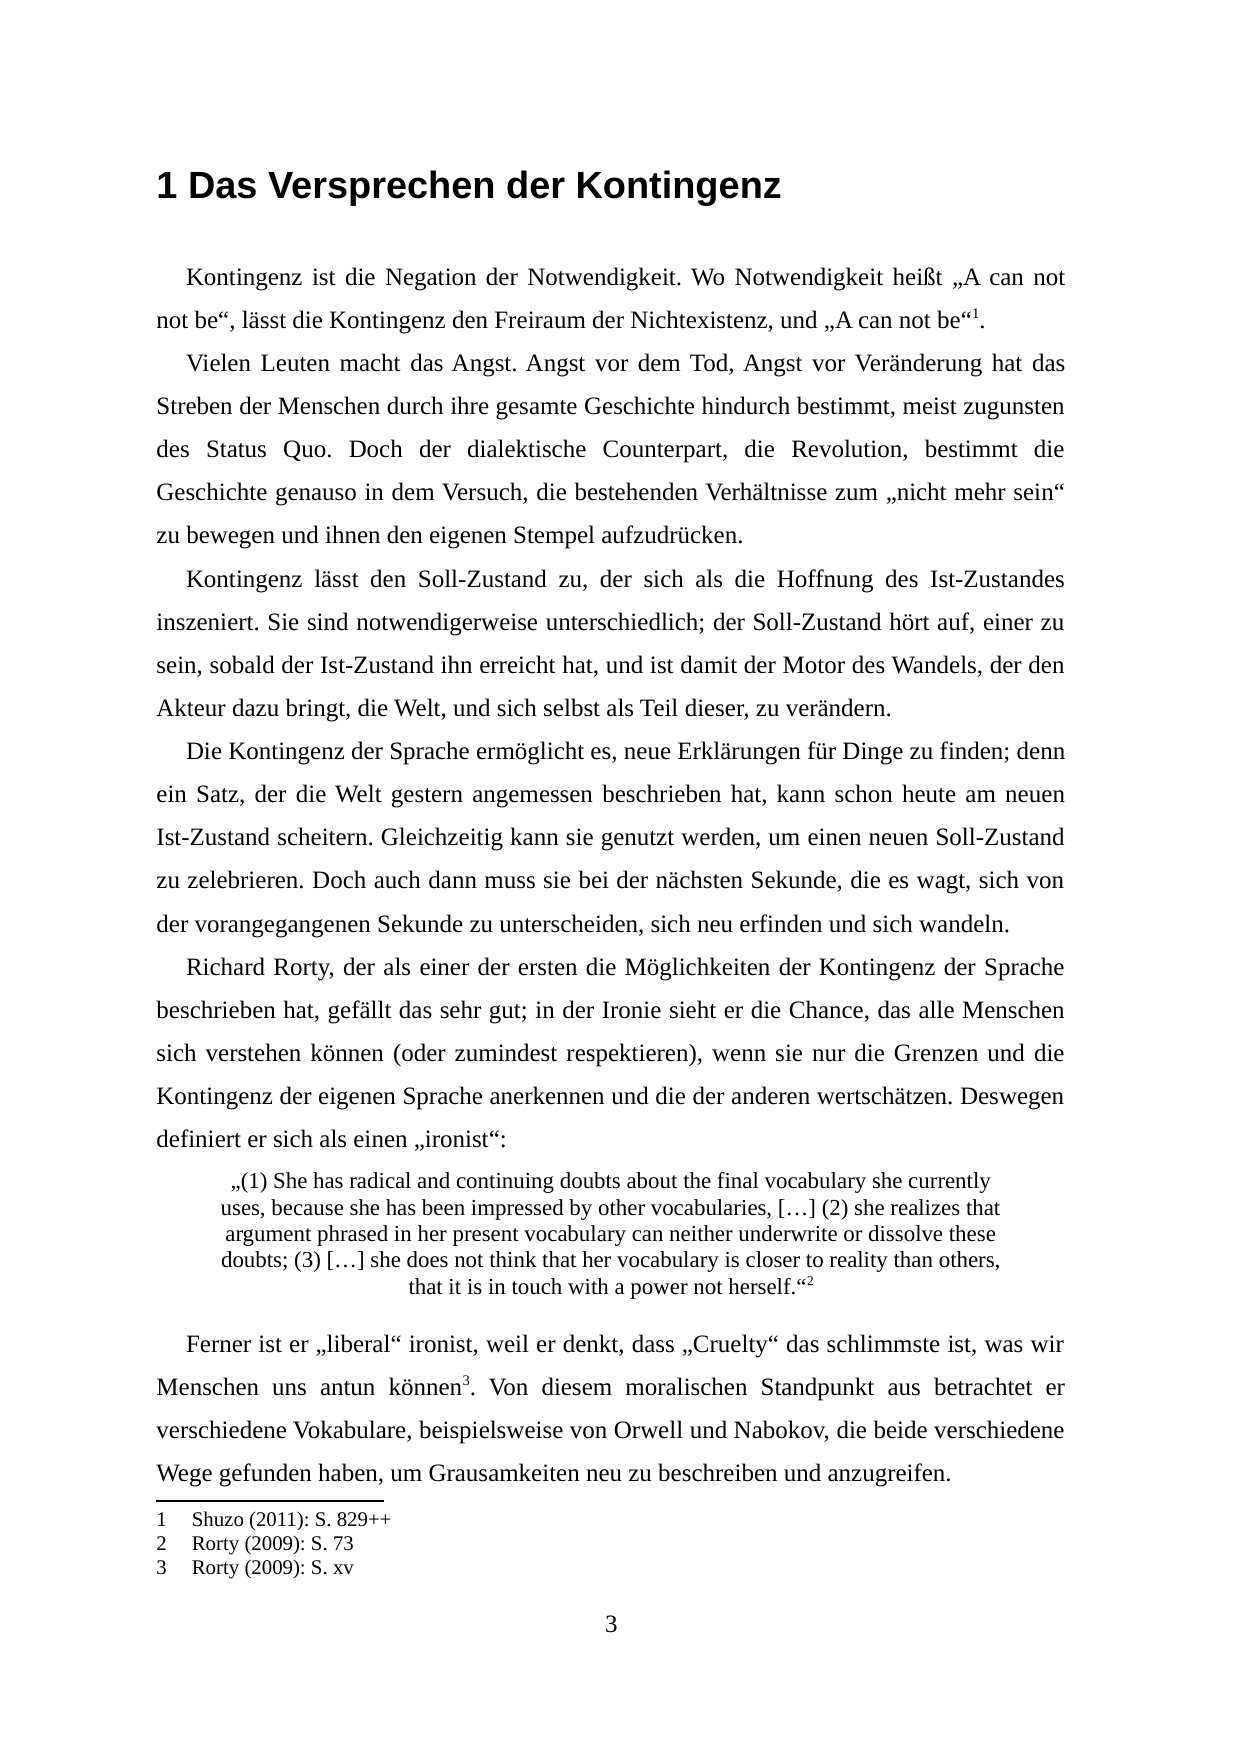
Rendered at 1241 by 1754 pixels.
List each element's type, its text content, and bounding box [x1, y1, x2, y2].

text Richard Rorty, der als einer der ersten die Möglichkeiten der Kontingenz der Sprache beschrieben hat, gefällt das sehr gut; in der Ironie sieht er die Chance, das alle Menschen sich verstehen können (oder zumindest respektieren), wenn sie nur die Grenzen und die Kontingenz der eigenen Sprache anerkennen und die der anderen wertschätzen. Deswegen definiert er sich als einen „ironist“: [156, 952, 1066, 1153]
text Rorty (2009): S. xv [156, 1555, 1066, 1579]
text Shuzo (2011): S. 829++ [156, 1507, 1066, 1531]
subtitle 1 Das Versprechen der Kontingenz [156, 162, 1066, 206]
text Rorty (2009): S. 73 [156, 1531, 1066, 1555]
text Kontingenz ist die Negation der Notwendigkeit. Wo Notwendigkeit heißt „A can not not be“, lässt die Kontingenz den Freiraum der Nichtexistenz, und „A can not be“. [156, 262, 1066, 334]
text Kontingenz lässt den Soll-Zustand zu, der sich als die Hoffnung des Ist-Zustandes inszeniert. Sie sind notwendigerweise unterschiedlich; der Soll-Zustand hört auf, einer zu sein, sobald der Ist-Zustand ihn erreicht hat, und ist damit der Motor des Wandels, der den Akteur dazu bringt, die Welt, und sich selbst als Teil dieser, zu verändern. [156, 564, 1066, 722]
text „(1) She has radical and continuing doubts about the final vocabulary she currently uses, because she has been impressed by other vocabularies, […] (2) she realizes that argument phrased in her present vocabulary can neither underwrite or dissolve these doubts; (3) […] she does not think that her vocabulary is closer to reality than others, that it is in touch with a power not herself.“ [215, 1167, 1007, 1299]
text Ferner ist er „liberal“ ironist, weil er denkt, dass „Cruelty“ das schlimmste ist, was wir Menschen uns antun können. Von diesem moralischen Standpunkt aus betrachtet er verschiedene Vokabulare, beispielsweise von Orwell und Nabokov, die beide verschiedene Wege gefunden haben, um Grausamkeiten neu zu beschreiben und anzugreifen. [156, 1329, 1066, 1487]
text Vielen Leuten macht das Angst. Angst vor dem Tod, Angst vor Veränderung hat das Streben der Menschen durch ihre gesamte Geschichte hindurch bestimmt, meist zugunsten des Status Quo. Doch der dialektische Counterpart, die Revolution, bestimmt die Geschichte genauso in dem Versuch, die bestehenden Verhältnisse zum „nicht mehr sein“ zu bewegen und ihnen den eigenen Stempel aufzudrücken. [156, 348, 1066, 549]
text Die Kontingenz der Sprache ermöglicht es, neue Erklärungen für Dinge zu finden; denn ein Satz, der die Welt gestern angemessen beschrieben hat, kann schon heute am neuen Ist-Zustand scheitern. Gleichzeitig kann sie genutzt werden, um einen neuen Soll-Zustand zu zelebrieren. Doch auch dann muss sie bei der nächsten Sekunde, die es wagt, sich von der vorangegangenen Sekunde zu unterscheiden, sich neu erfinden und sich wandeln. [156, 736, 1066, 937]
